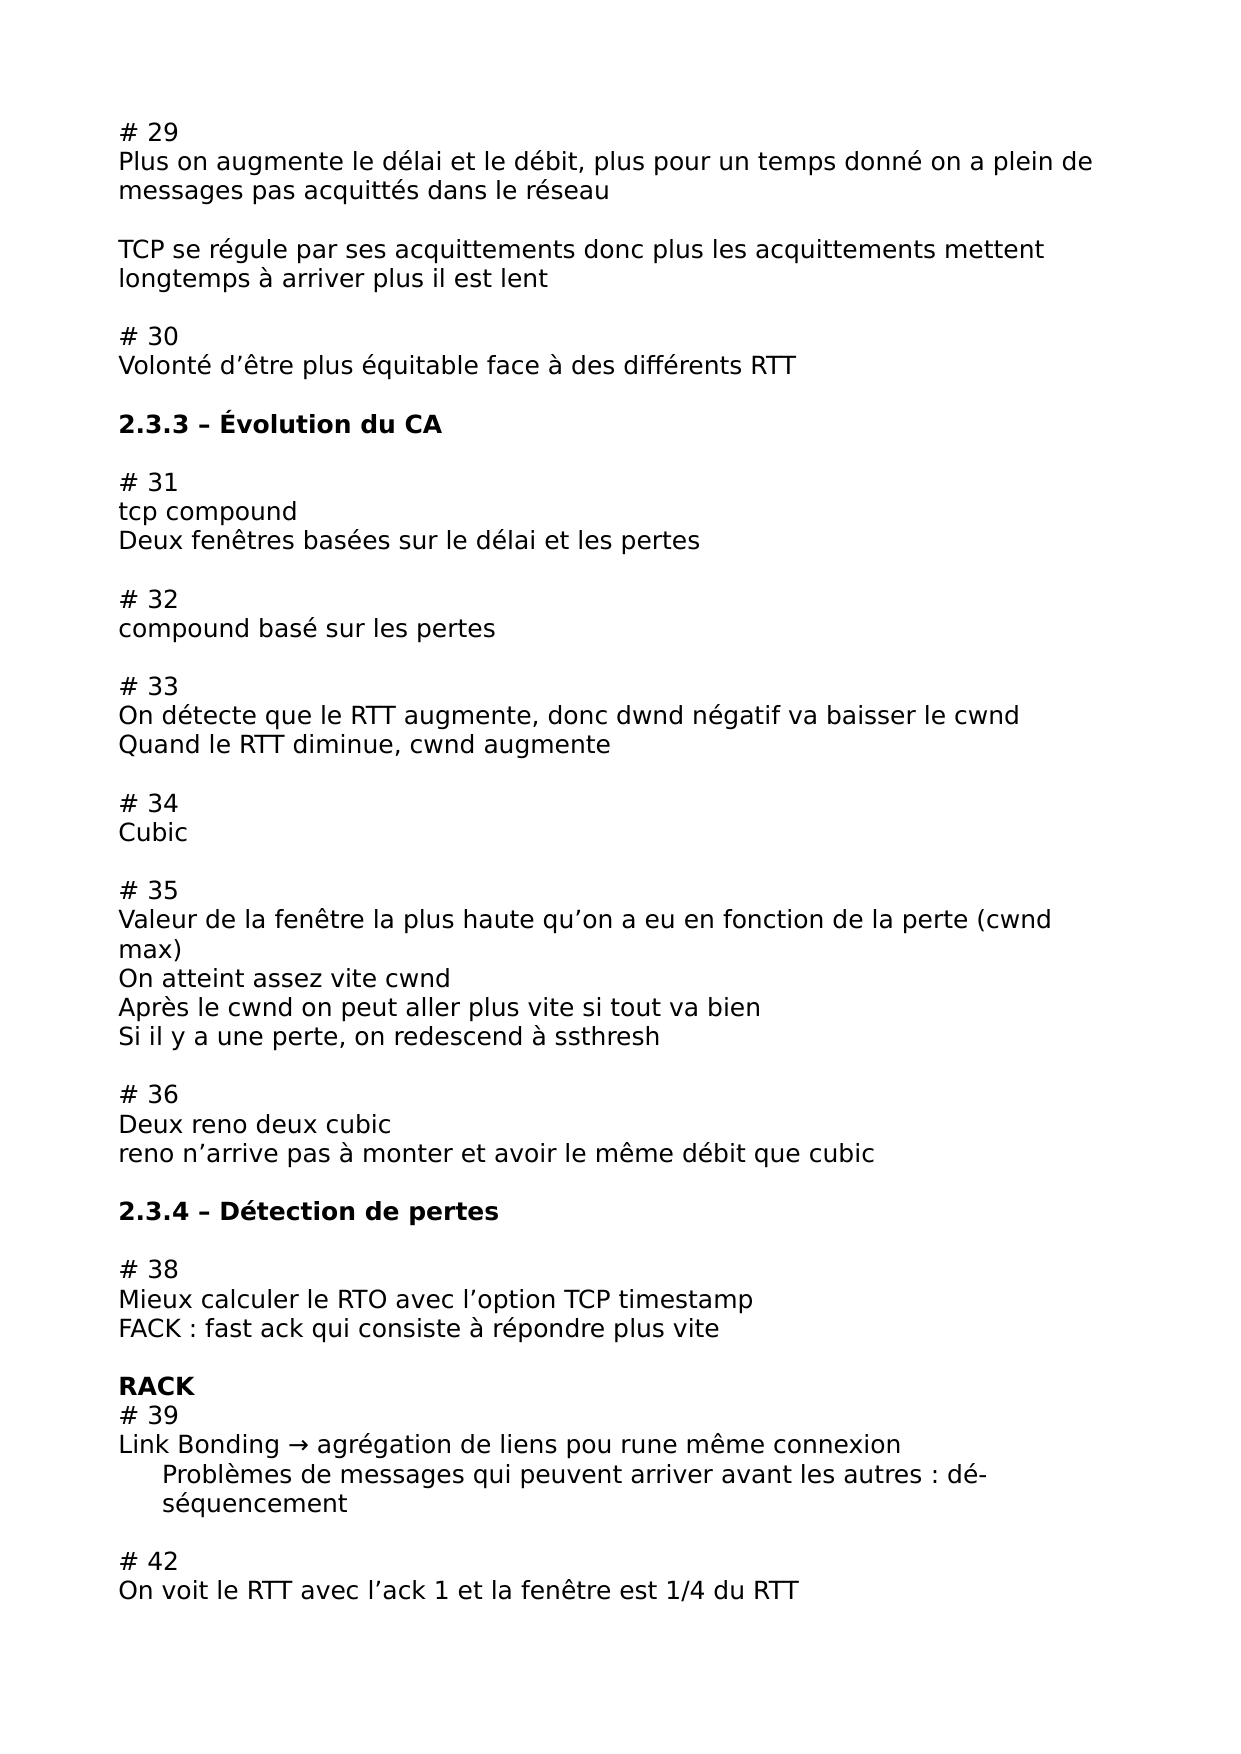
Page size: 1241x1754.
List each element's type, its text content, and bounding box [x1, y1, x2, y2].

text # 33 [118, 672, 1122, 701]
text On voit le RTT avec l’ack 1 et la fenêtre est 1/4 du RTT [118, 1576, 1122, 1606]
text Mieux calculer le RTO avec l’option TCP timestamp [118, 1285, 1122, 1314]
text Valeur de la fenêtre la plus haute qu’on a eu en fonction de la perte (cwnd max) [118, 906, 1122, 964]
text compound basé sur les pertes [118, 614, 1122, 643]
text Link Bonding → agrégation de liens pou rune même connexion [118, 1431, 1122, 1460]
text # 32 [118, 585, 1122, 614]
text TCP se régule par ses acquittements donc plus les acquittements mettent longtemps à arriver plus il est lent [118, 235, 1122, 293]
text # 35 [118, 876, 1122, 906]
text # 34 [118, 789, 1122, 818]
text tcp compound [118, 497, 1122, 526]
text # 29 [118, 118, 1122, 147]
text Quand le RTT diminue, cwnd augmente [118, 731, 1122, 760]
text # 36 [118, 1081, 1122, 1110]
text FACK : fast ack qui consiste à répondre plus vite [118, 1314, 1122, 1343]
text Si il y a une perte, on redescend à ssthresh [118, 1022, 1122, 1051]
text Plus on augmente le délai et le débit, plus pour un temps donné on a plein de messages pas acquittés dans le réseau [118, 147, 1122, 206]
text Volonté d’être plus équitable face à des différents RTT [118, 351, 1122, 381]
text On détecte que le RTT augmente, donc dwnd négatif va baisser le cwnd [118, 701, 1122, 731]
text # 31 [118, 468, 1122, 497]
text # 30 [118, 322, 1122, 351]
text 2.3.4 – Détection de pertes [118, 1197, 1122, 1226]
text reno n’arrive pas à monter et avoir le même débit que cubic [118, 1139, 1122, 1168]
text # 38 [118, 1256, 1122, 1285]
text On atteint assez vite cwnd [118, 964, 1122, 993]
text # 39 [118, 1401, 1122, 1431]
text 2.3.3 – Évolution du CA [118, 410, 1122, 439]
text Après le cwnd on peut aller plus vite si tout va bien [118, 993, 1122, 1022]
text Deux reno deux cubic [118, 1110, 1122, 1139]
text Cubic [118, 818, 1122, 847]
text Problèmes de messages qui peuvent arriver avant les autres : dé- séquencement [118, 1460, 1122, 1518]
text # 42 [118, 1547, 1122, 1576]
text RACK [118, 1372, 1122, 1401]
text Deux fenêtres basées sur le délai et les pertes [118, 526, 1122, 556]
